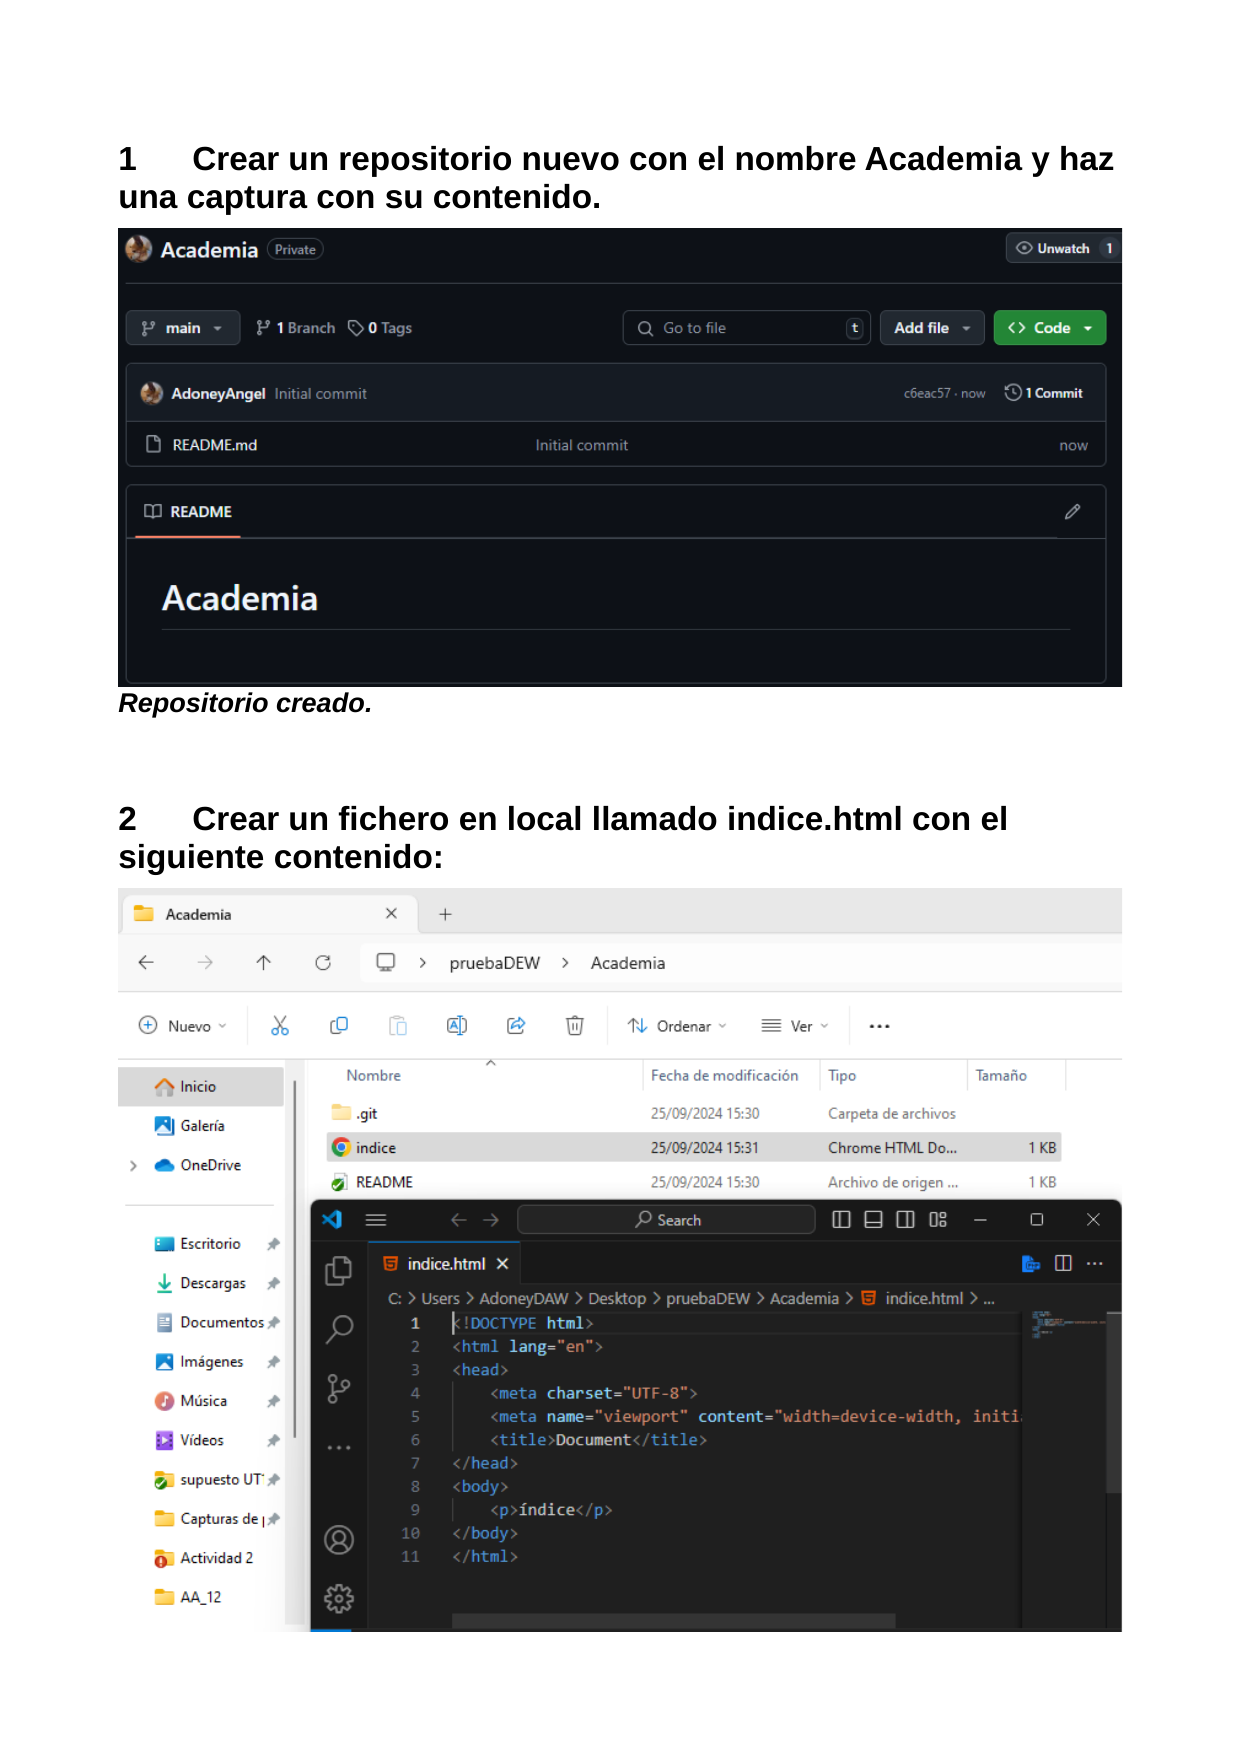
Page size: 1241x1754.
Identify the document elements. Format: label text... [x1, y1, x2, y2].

subtitle Crear un fichero en local llamado indice.html con el siguiente contenido: [118, 799, 1122, 876]
picture [118, 888, 1123, 1632]
picture [118, 228, 1123, 687]
subtitle Crear un repositorio nuevo con el nombre Academia y haz una captura con su contenido. [118, 139, 1122, 216]
subtitle Repositorio creado. [118, 687, 1122, 718]
